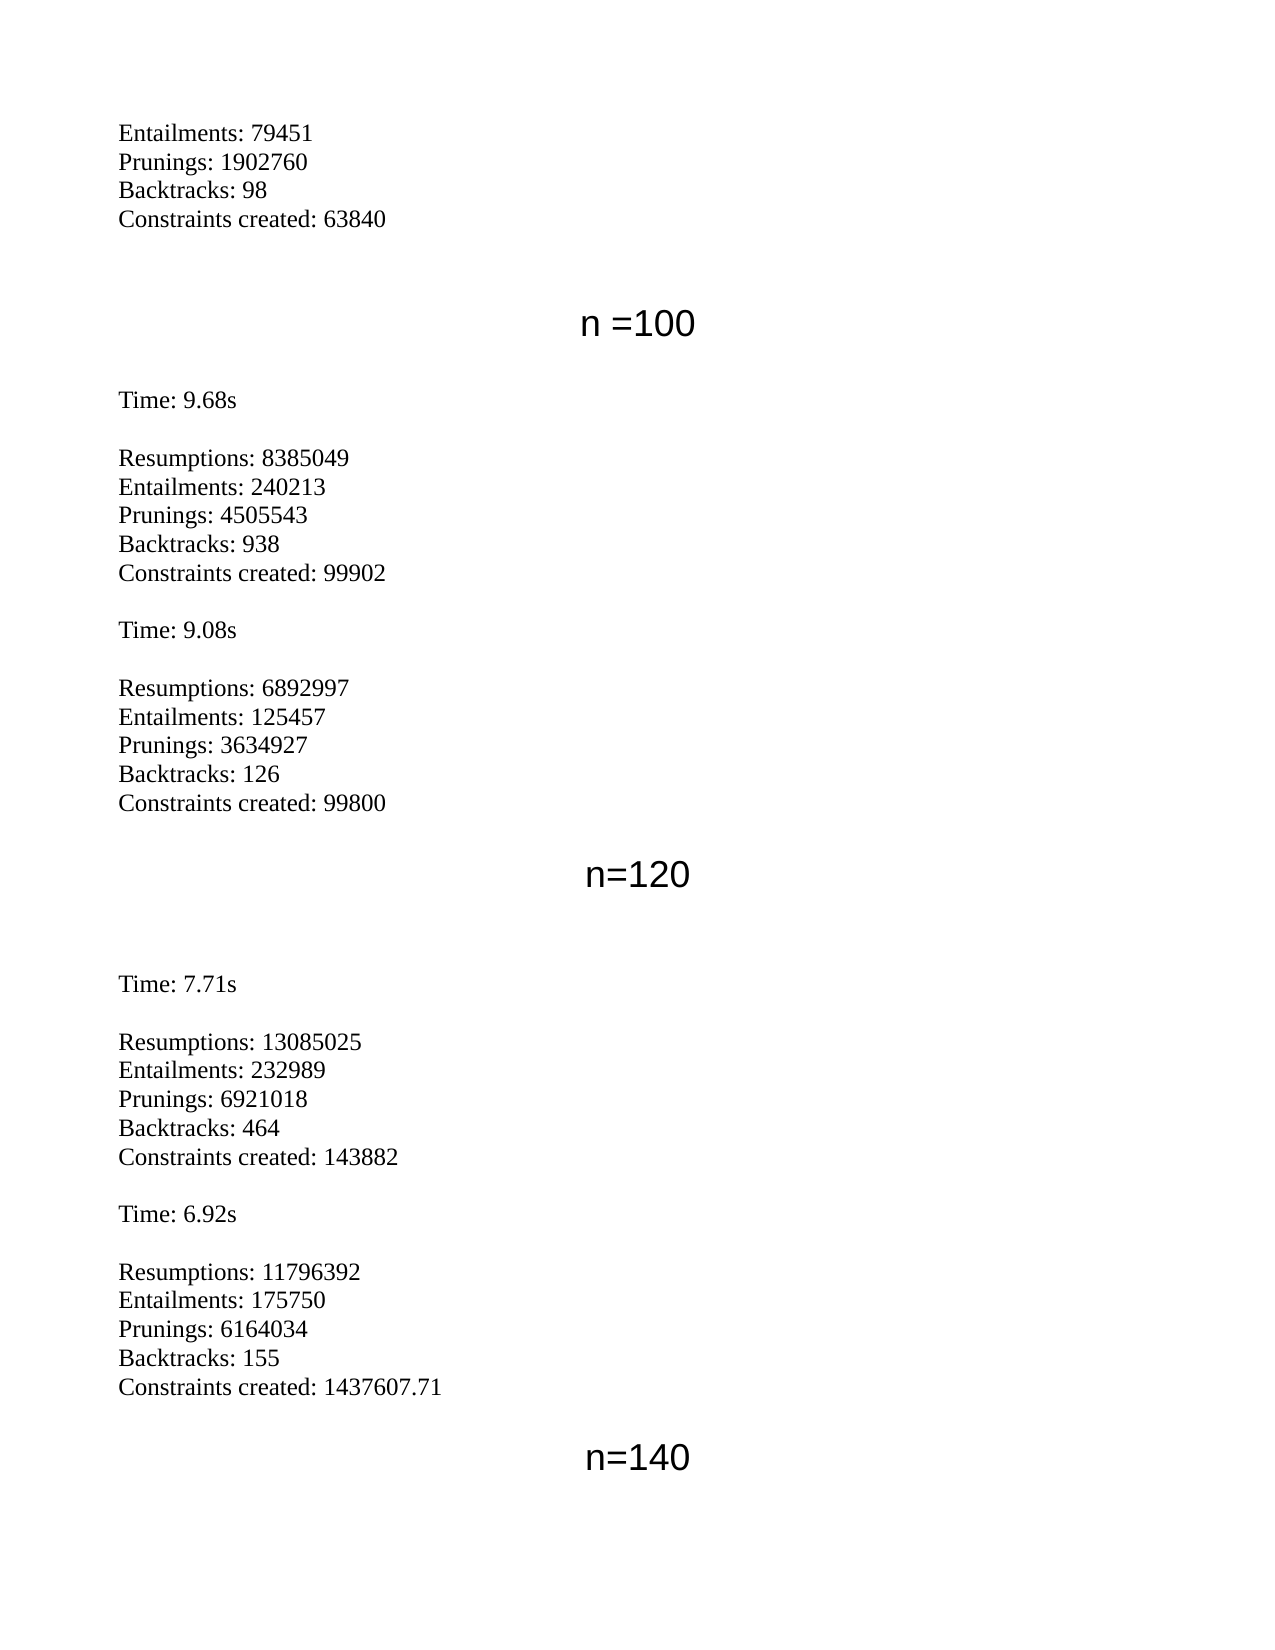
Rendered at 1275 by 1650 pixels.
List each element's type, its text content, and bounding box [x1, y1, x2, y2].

text Prunings: 4505543 [118, 501, 1157, 529]
text Entailments: 240213 [118, 472, 1157, 501]
text Backtracks: 464 [118, 1113, 1157, 1142]
text Entailments: 175750 [118, 1286, 1157, 1314]
text Resumptions: 8385049 [118, 443, 1157, 472]
subtitle n=140 [118, 1436, 1157, 1479]
text Entailments: 125457 [118, 702, 1157, 731]
text Backtracks: 155 [118, 1343, 1157, 1372]
subtitle n =100 [118, 301, 1157, 344]
text Prunings: 3634927 [118, 731, 1157, 759]
subtitle n=120 [118, 852, 1157, 895]
text Constraints created: 99902 [118, 558, 1157, 587]
text Time: 7.71s [118, 969, 1157, 998]
text Resumptions: 6892997 [118, 673, 1157, 702]
text Backtracks: 938 [118, 529, 1157, 558]
text Time: 6.92s [118, 1199, 1157, 1228]
text Prunings: 1902760 [118, 147, 1157, 176]
text Constraints created: 63840 [118, 204, 1157, 233]
text Constraints created: 99800 [118, 788, 1157, 817]
text Constraints created: 1437607.71 [118, 1372, 1157, 1401]
text Backtracks: 98 [118, 176, 1157, 204]
text Time: 9.68s [118, 386, 1157, 414]
text Prunings: 6164034 [118, 1314, 1157, 1343]
text Resumptions: 13085025 [118, 1027, 1157, 1056]
text Entailments: 79451 [118, 118, 1157, 147]
text Time: 9.08s [118, 616, 1157, 644]
text Backtracks: 126 [118, 759, 1157, 788]
text Entailments: 232989 [118, 1056, 1157, 1084]
text Constraints created: 143882 [118, 1142, 1157, 1171]
text Prunings: 6921018 [118, 1084, 1157, 1113]
text Resumptions: 11796392 [118, 1257, 1157, 1286]
